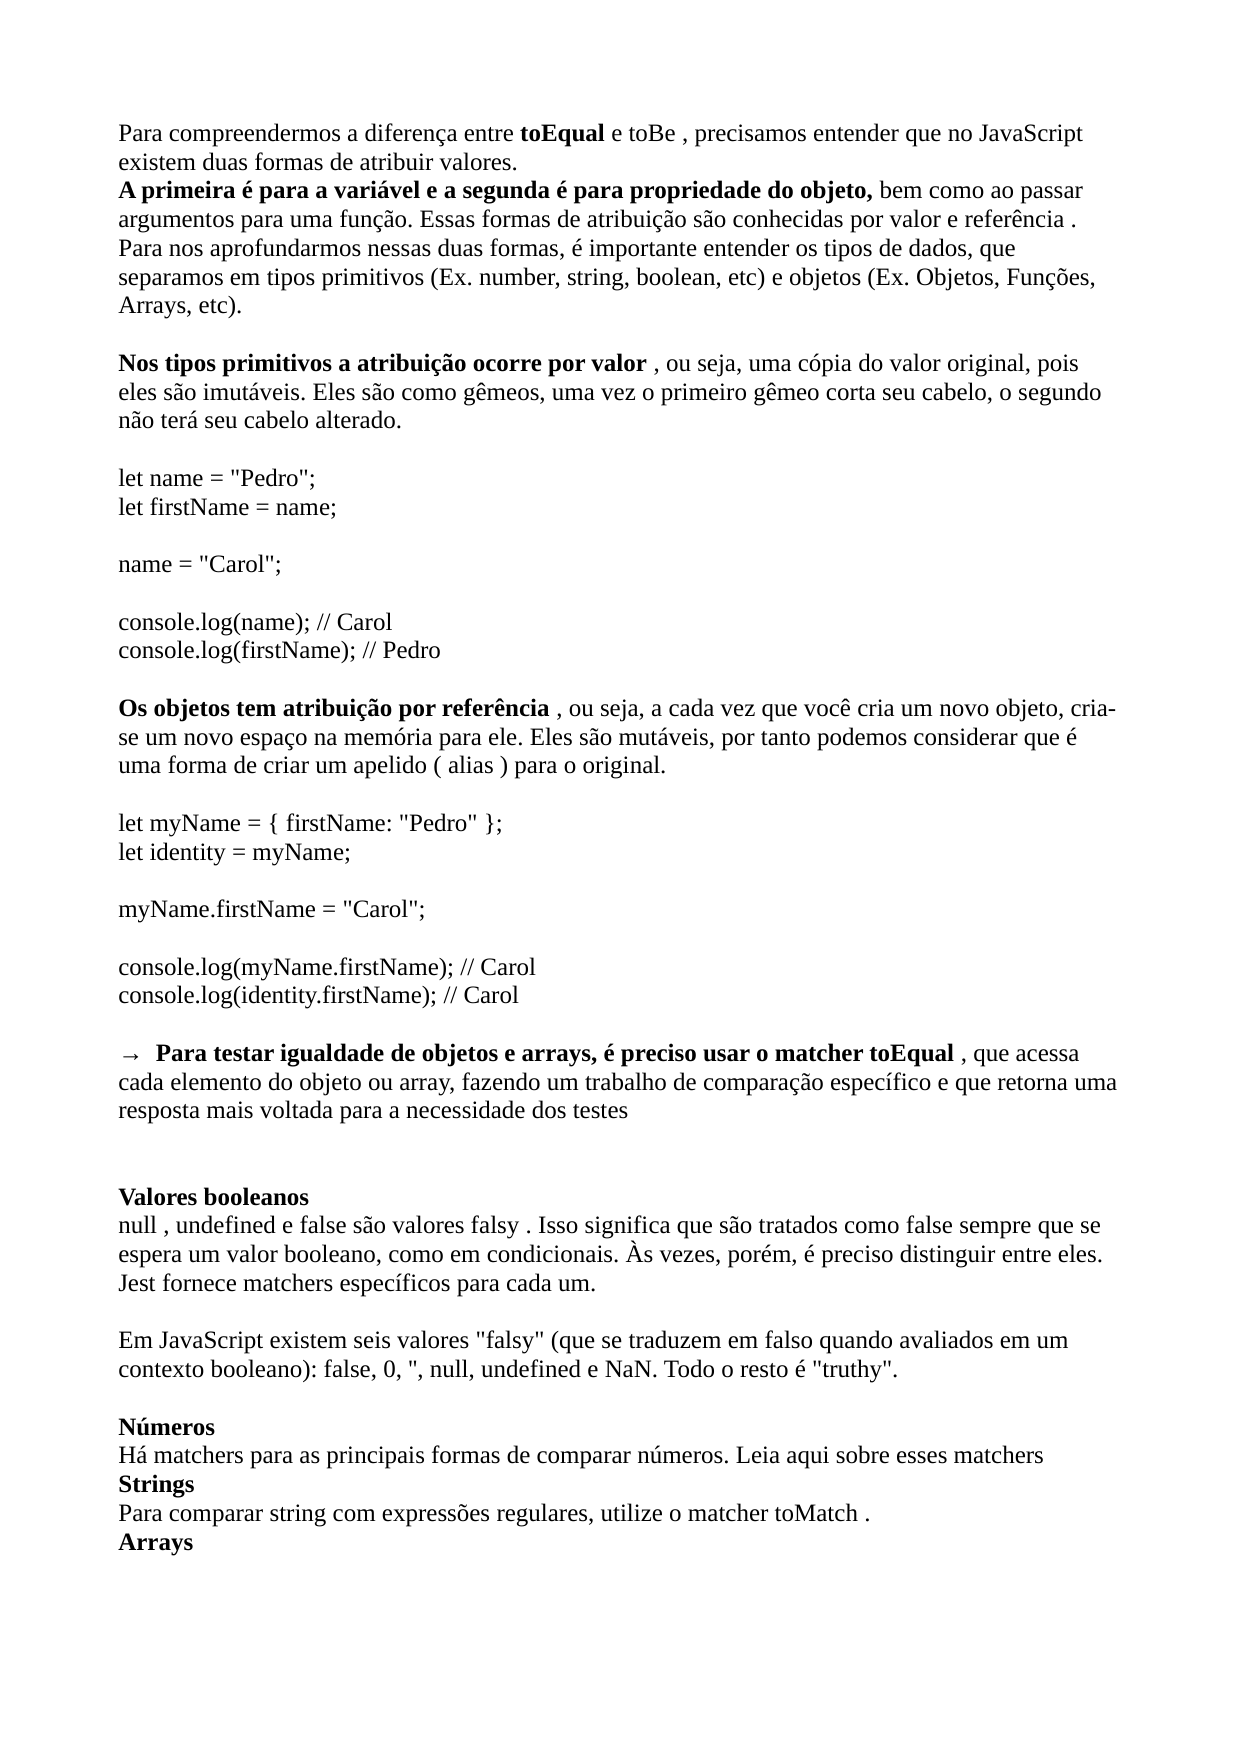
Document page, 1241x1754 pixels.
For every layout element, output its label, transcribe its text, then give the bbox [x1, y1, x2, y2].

text Em JavaScript existem seis valores "falsy" (que se traduzem em falso quando avaliados em um contexto booleano): false, 0, '', null, undefined e NaN. Todo o resto é "truthy". [118, 1326, 1122, 1383]
text null , undefined e false são valores falsy . Isso significa que são tratados como false sempre que se espera um valor booleano, como em condicionais. Às vezes, porém, é preciso distinguir entre eles. Jest fornece matchers específicos para cada um. [118, 1211, 1122, 1297]
text Strings [118, 1469, 1122, 1498]
text → Para testar igualdade de objetos e arrays, é preciso usar o matcher toEqual , que acessa cada elemento do objeto ou array, fazendo um trabalho de comparação específico e que retorna uma resposta mais voltada para a necessidade dos testes [118, 1038, 1122, 1124]
text let identity = myName; [118, 837, 1122, 866]
text Para nos aprofundarmos nessas duas formas, é importante entender os tipos de dados, que separamos em tipos primitivos (Ex. number, string, boolean, etc) e objetos (Ex. Objetos, Funções, Arrays, etc). [118, 233, 1122, 319]
text A primeira é para a variável e a segunda é para propriedade do objeto, bem como ao passar argumentos para uma função. Essas formas de atribuição são conhecidas por valor e referência . [118, 176, 1122, 233]
text console.log(name); // Carol [118, 607, 1122, 636]
text let name = "Pedro"; [118, 463, 1122, 492]
text Para comparar string com expressões regulares, utilize o matcher toMatch . [118, 1498, 1122, 1527]
text console.log(identity.firstName); // Carol [118, 981, 1122, 1009]
text Nos tipos primitivos a atribuição ocorre por valor , ou seja, uma cópia do valor original, pois eles são imutáveis. Eles são como gêmeos, uma vez o primeiro gêmeo corta seu cabelo, o segundo não terá seu cabelo alterado. [118, 348, 1122, 434]
text Há matchers para as principais formas de comparar números. Leia aqui sobre esses matchers [118, 1441, 1122, 1469]
text Os objetos tem atribuição por referência , ou seja, a cada vez que você cria um novo objeto, cria-se um novo espaço na memória para ele. Eles são mutáveis, por tanto podemos considerar que é uma forma de criar um apelido ( alias ) para o original. [118, 693, 1122, 779]
text console.log(myName.firstName); // Carol [118, 952, 1122, 981]
text myName.firstName = "Carol"; [118, 894, 1122, 923]
text Arrays [118, 1527, 1122, 1556]
text Valores booleanos [118, 1182, 1122, 1211]
text Números [118, 1412, 1122, 1441]
text Para compreendermos a diferença entre toEqual e toBe , precisamos entender que no JavaScript existem duas formas de atribuir valores. [118, 118, 1122, 176]
text name = "Carol"; [118, 549, 1122, 578]
text let myName = { firstName: "Pedro" }; [118, 808, 1122, 837]
text console.log(firstName); // Pedro [118, 636, 1122, 664]
text let firstName = name; [118, 492, 1122, 521]
